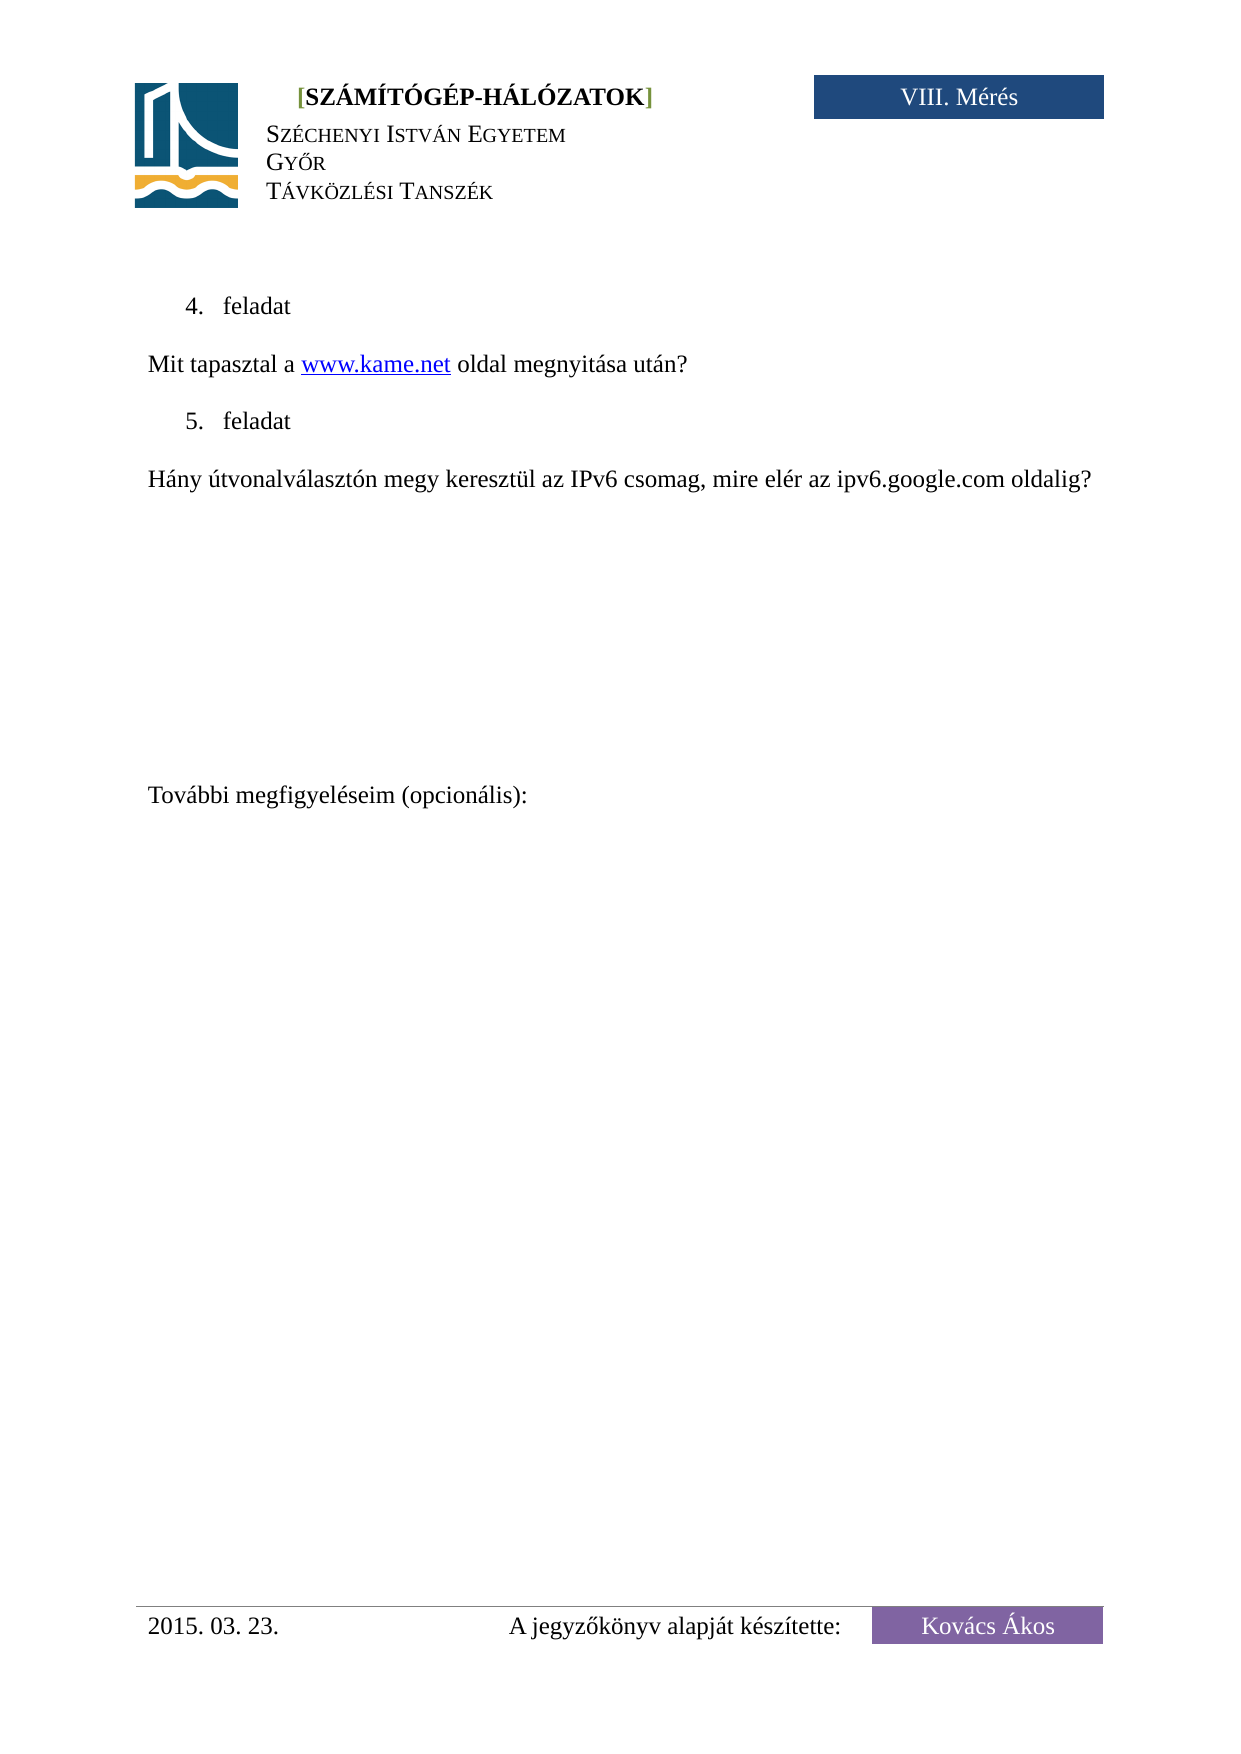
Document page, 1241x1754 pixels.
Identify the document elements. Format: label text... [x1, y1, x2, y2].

text További megfigyeléseim (opcionális): [148, 780, 1092, 809]
list feladat [185, 406, 1092, 435]
text Hány útvonalválasztón megy keresztül az IPv6 csomag, mire elér az ipv6.google.com oldalig? [148, 464, 1092, 492]
list feladat [185, 291, 1092, 320]
text Mit tapasztal a www.kame.net oldal megnyitása után? [148, 349, 1092, 377]
